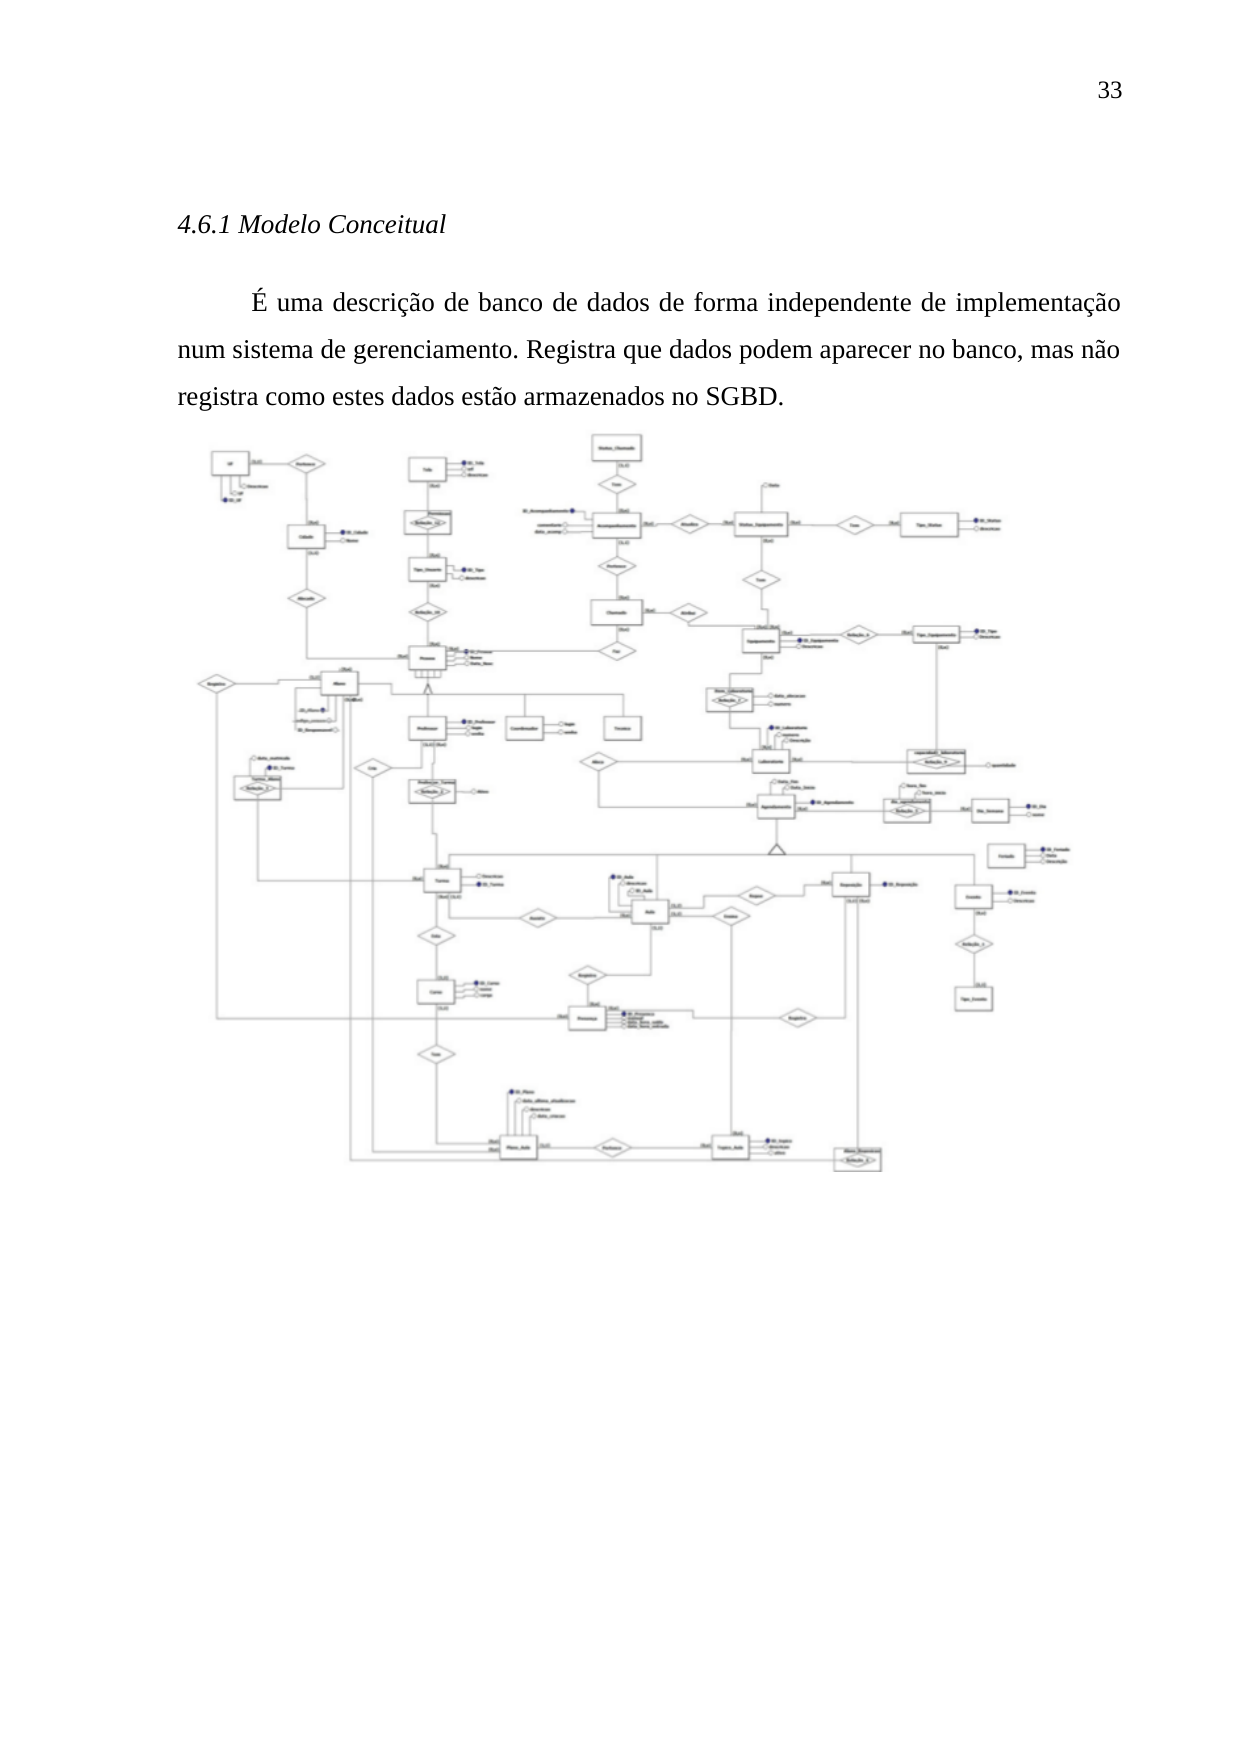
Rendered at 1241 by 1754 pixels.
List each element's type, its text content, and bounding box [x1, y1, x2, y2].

picture [177, 426, 1084, 1172]
subtitle É uma descrição de banco de dados de forma independente de implementação num sistema de gerenciamento. Registra que dados podem aparecer no banco, mas não registra como estes dados estão armazenados no SGBD. [177, 286, 1122, 411]
subtitle 4.6.1 Modelo Conceitual [177, 208, 1122, 239]
